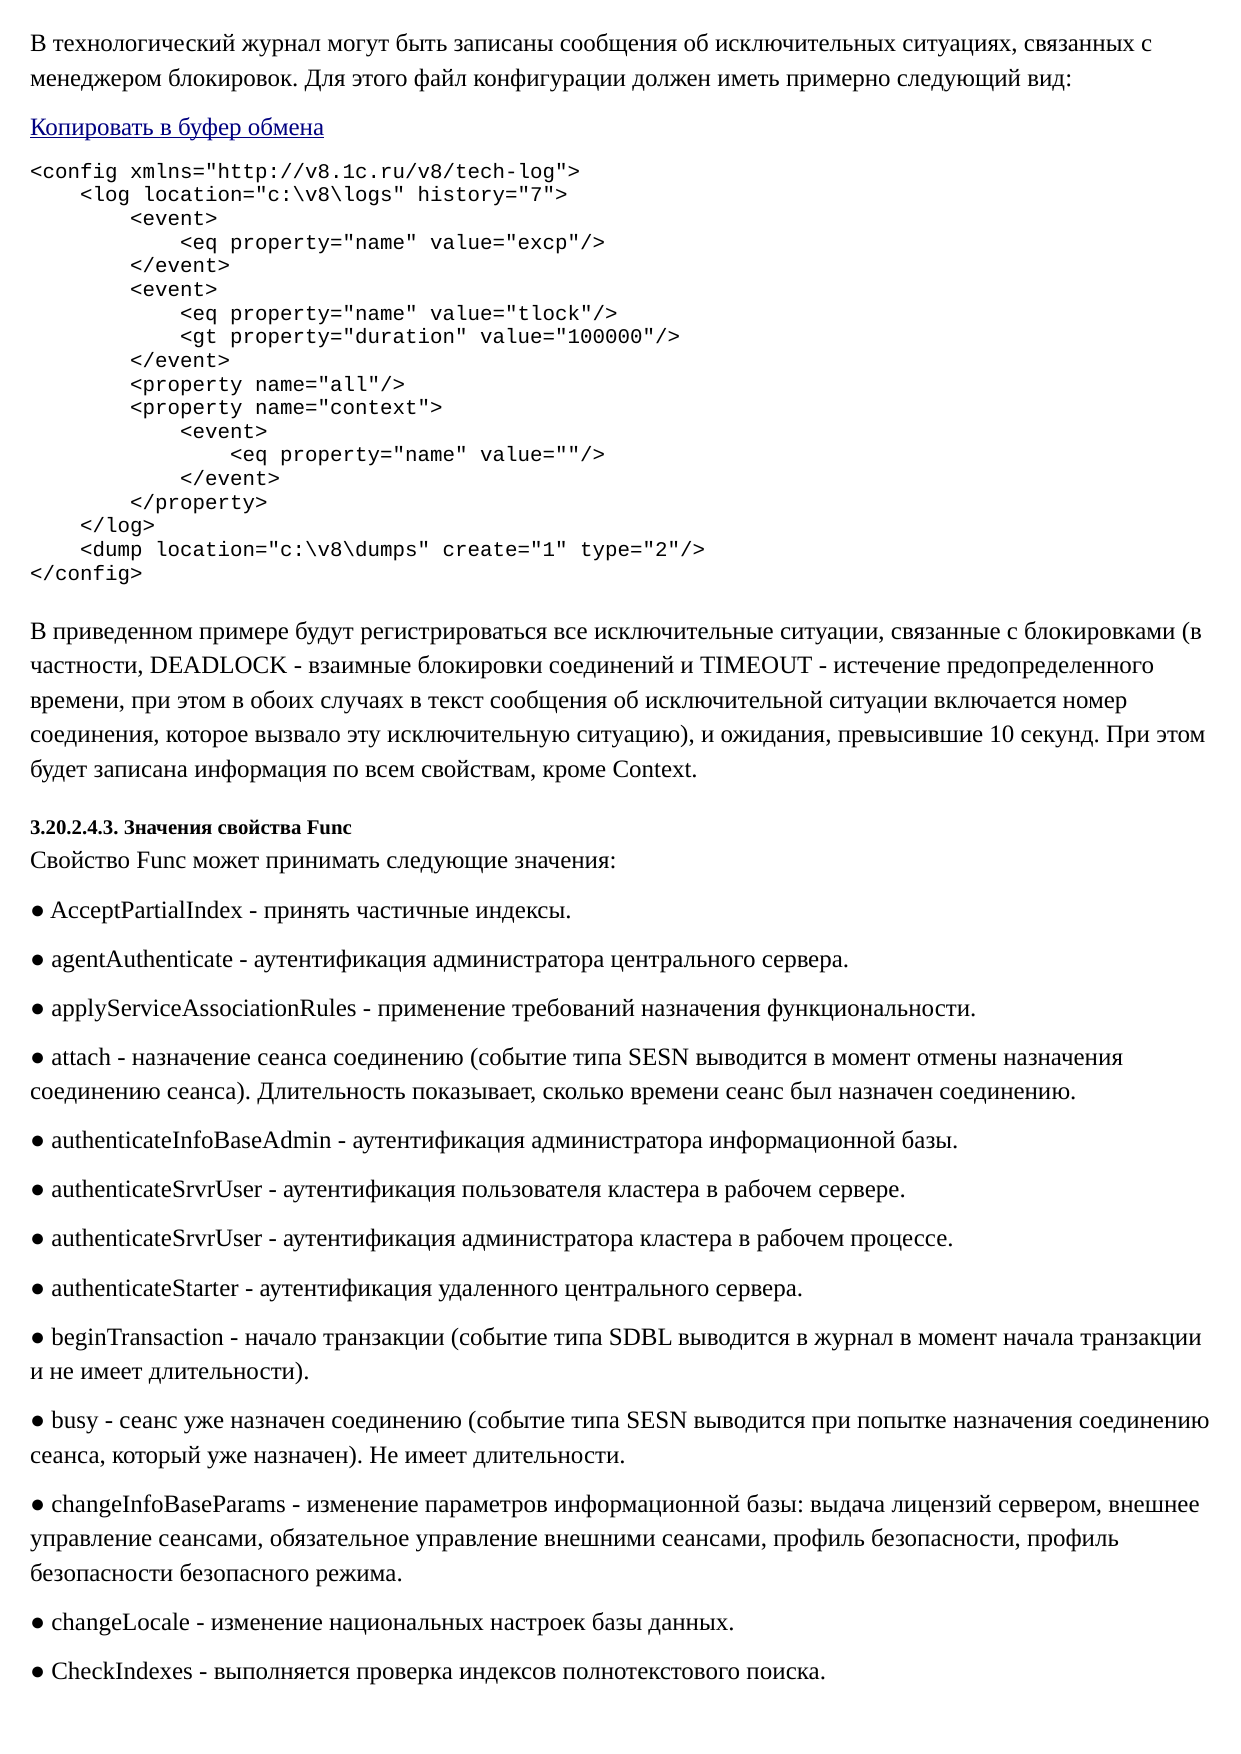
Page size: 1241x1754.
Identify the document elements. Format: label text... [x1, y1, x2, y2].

text Свойство Func может принимать следующие значения: [30, 846, 1211, 874]
text <event> [30, 421, 1211, 444]
text ● agentAuthenticate ‑ аутентификация администратора центрального сервера. [30, 944, 1211, 972]
text </event> [30, 350, 1211, 373]
text <property name="all"/> [30, 373, 1211, 397]
text ● authenticateStarter ‑ аутентификация удаленного центрального сервера. [30, 1273, 1211, 1301]
text <eq property="name" value=""/> [30, 444, 1211, 468]
text ● beginTransaction ‑ начало транзакции (событие типа SDBL выводится в журнал в момент начала транзакции и не имеет длительности). [30, 1322, 1211, 1385]
text Копировать в буфер обмена [30, 112, 1211, 140]
text <property name="context"> [30, 397, 1211, 421]
subtitle 3.20.2.4.3. Значения свойства Func [30, 815, 1211, 839]
text ● CheckIndexes ‑ выполняется проверка индексов полнотекстового поиска. [30, 1656, 1211, 1684]
text <eq property="name" value="tlock"/> [30, 303, 1211, 326]
text <event> [30, 208, 1211, 232]
text <event> [30, 279, 1211, 303]
text ● AcceptPartialIndex ‑ принять частичные индексы. [30, 895, 1211, 923]
text ● authenticateInfoBaseAdmin ‑ аутентификация администратора информационной базы. [30, 1125, 1211, 1154]
text </property> [30, 492, 1211, 515]
text <gt property="duration" value="100000"/> [30, 326, 1211, 350]
text ● authenticateSrvrUser ‑ аутентификация пользователя кластера в рабочем сервере. [30, 1174, 1211, 1203]
text </event> [30, 468, 1211, 492]
text </config> [30, 563, 1211, 586]
text В технологический журнал могут быть записаны сообщения об исключительных ситуациях, связанных с менеджером блокировок. Для этого файл конфигурации должен иметь примерно следующий вид: [30, 28, 1211, 91]
text </event> [30, 255, 1211, 279]
text <config xmlns="http://v8.1c.ru/v8/tech-log"> [30, 161, 1211, 184]
text ● authenticateSrvrUser ‑ аутентификация администратора кластера в рабочем процессе. [30, 1223, 1211, 1252]
text </log> [30, 515, 1211, 539]
text <log location="c:\v8\logs" history="7"> [30, 184, 1211, 208]
text ● busy ‑ сеанс уже назначен соединению (событие типа SESN выводится при попытке назначения соединению сеанса, который уже назначен). Не имеет длительности. [30, 1405, 1211, 1468]
text <eq property="name" value="excp"/> [30, 232, 1211, 255]
text ● applyServiceAssociationRules ‑ применение требований назначения функциональности. [30, 993, 1211, 1022]
text ● attach ‑ назначение сеанса соединению (событие типа SESN выводится в момент отмены назначения соединению сеанса). Длительность показывает, сколько времени сеанс был назначен соединению. [30, 1042, 1211, 1105]
text <dump location="c:\v8\dumps" create="1" type="2"/> [30, 539, 1211, 563]
text В приведенном примере будут регистрироваться все исключительные ситуации, связанные с блокировками (в частности, DEADLOCK ‑ взаимные блокировки соединений и TIMEOUT ‑ истечение предопределенного времени, при этом в обоих случаях в текст сообщения об исключительной ситуации включается номер соединения, которое вызвало эту исключительную ситуацию), и ожидания, превысившие 10 секунд. При этом будет записана информация по всем свойствам, кроме Context. [30, 616, 1211, 782]
text ● changeLocale ‑ изменение национальных настроек базы данных. [30, 1607, 1211, 1636]
text ● changeInfoBaseParams ‑ изменение параметров информационной базы: выдача лицензий сервером, внешнее управление сеансами, обязательное управление внешними сеансами, профиль безопасности, профиль безопасности безопасного режима. [30, 1489, 1211, 1586]
